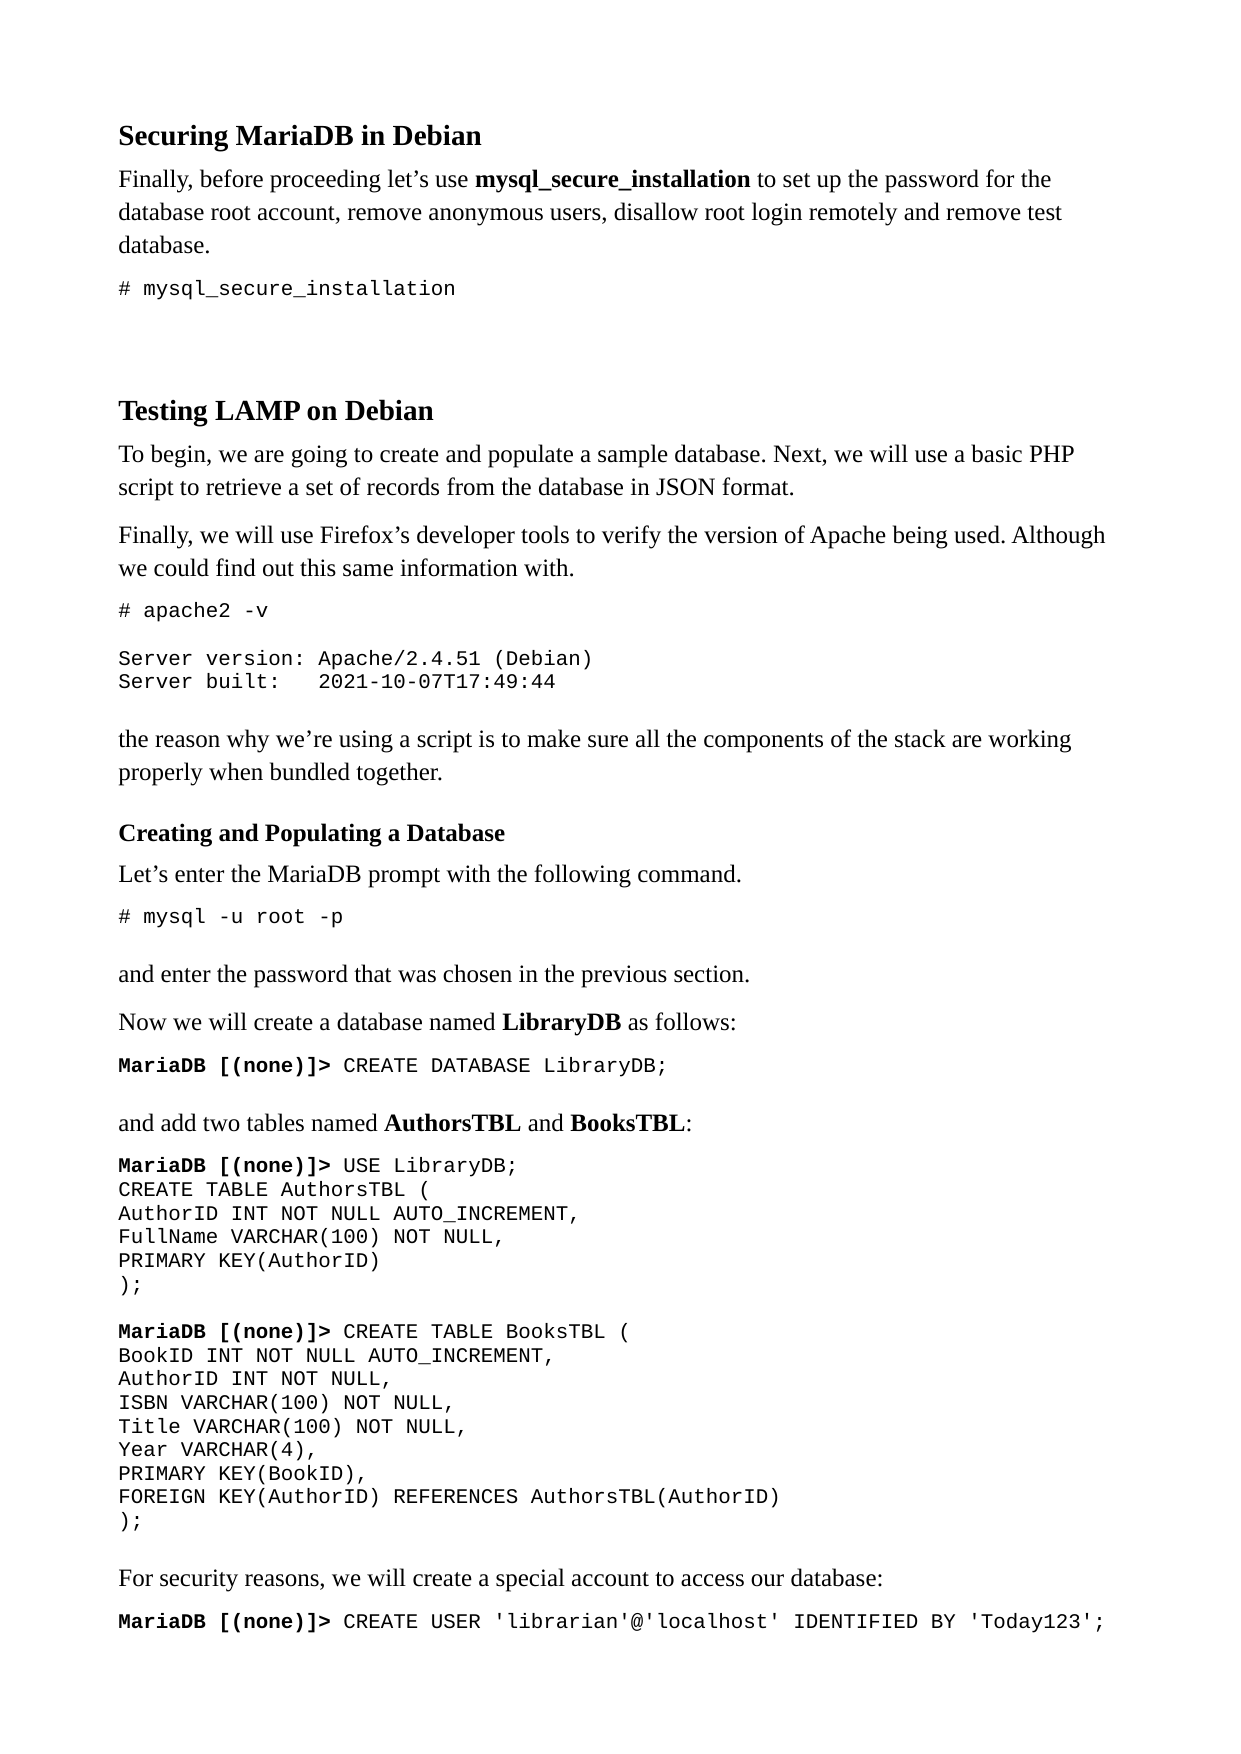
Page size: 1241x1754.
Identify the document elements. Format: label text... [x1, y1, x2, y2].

text Finally, before proceeding let’s use mysql_secure_installation to set up the password for the database root account, remove anonymous users, disallow root login remotely and remove test database. [118, 164, 1122, 259]
text Let’s enter the MariaDB prompt with the following command. [118, 859, 1122, 888]
subtitle Testing LAMP on Debian [118, 393, 1122, 427]
subtitle Securing MariaDB in Debian [118, 118, 1122, 152]
text ); [118, 1510, 1122, 1534]
subtitle Creating and Populating a Database [118, 818, 1122, 846]
text and add two tables named AuthorsTBL and BooksTBL: [118, 1108, 1122, 1137]
text To begin, we are going to create and populate a sample database. Next, we will use a basic PHP script to retrieve a set of records from the database in JSON format. [118, 439, 1122, 501]
text Title VARCHAR(100) NOT NULL, [118, 1416, 1122, 1439]
text Year VARCHAR(4), [118, 1439, 1122, 1463]
text FOREIGN KEY(AuthorID) REFERENCES AuthorsTBL(AuthorID) [118, 1487, 1122, 1510]
text ISBN VARCHAR(100) NOT NULL, [118, 1392, 1122, 1416]
text Finally, we will use Firefox’s developer tools to verify the version of Apache being used. Although we could find out this same information with. [118, 520, 1122, 582]
text MariaDB [(none)]> USE LibraryDB; [118, 1156, 1122, 1179]
text CREATE TABLE AuthorsTBL ( [118, 1179, 1122, 1203]
text Now we will create a database named LibraryDB as follows: [118, 1007, 1122, 1036]
text BookID INT NOT NULL AUTO_INCREMENT, [118, 1345, 1122, 1368]
text AuthorID INT NOT NULL AUTO_INCREMENT, [118, 1203, 1122, 1226]
text MariaDB [(none)]> CREATE DATABASE LibraryDB; [118, 1055, 1122, 1078]
text PRIMARY KEY(AuthorID) [118, 1250, 1122, 1274]
text For security reasons, we will create a special account to access our database: [118, 1563, 1122, 1592]
text the reason why we’re using a script is to make sure all the components of the stack are working properly when bundled together. [118, 724, 1122, 786]
text Server version: Apache/2.4.51 (Debian) [118, 648, 1122, 671]
text ); [118, 1274, 1122, 1297]
text PRIMARY KEY(BookID), [118, 1463, 1122, 1487]
text # mysql_secure_installation [118, 278, 1122, 301]
text MariaDB [(none)]> CREATE TABLE BooksTBL ( [118, 1321, 1122, 1345]
text MariaDB [(none)]> CREATE USER 'librarian'@'localhost' IDENTIFIED BY 'Today123'; [118, 1611, 1122, 1634]
text AuthorID INT NOT NULL, [118, 1368, 1122, 1392]
text # mysql -u root -p [118, 906, 1122, 930]
text and enter the password that was chosen in the previous section. [118, 959, 1122, 988]
text # apache2 -v [118, 600, 1122, 624]
text Server built: 2021-10-07T17:49:44 [118, 671, 1122, 695]
text FullName VARCHAR(100) NOT NULL, [118, 1226, 1122, 1250]
